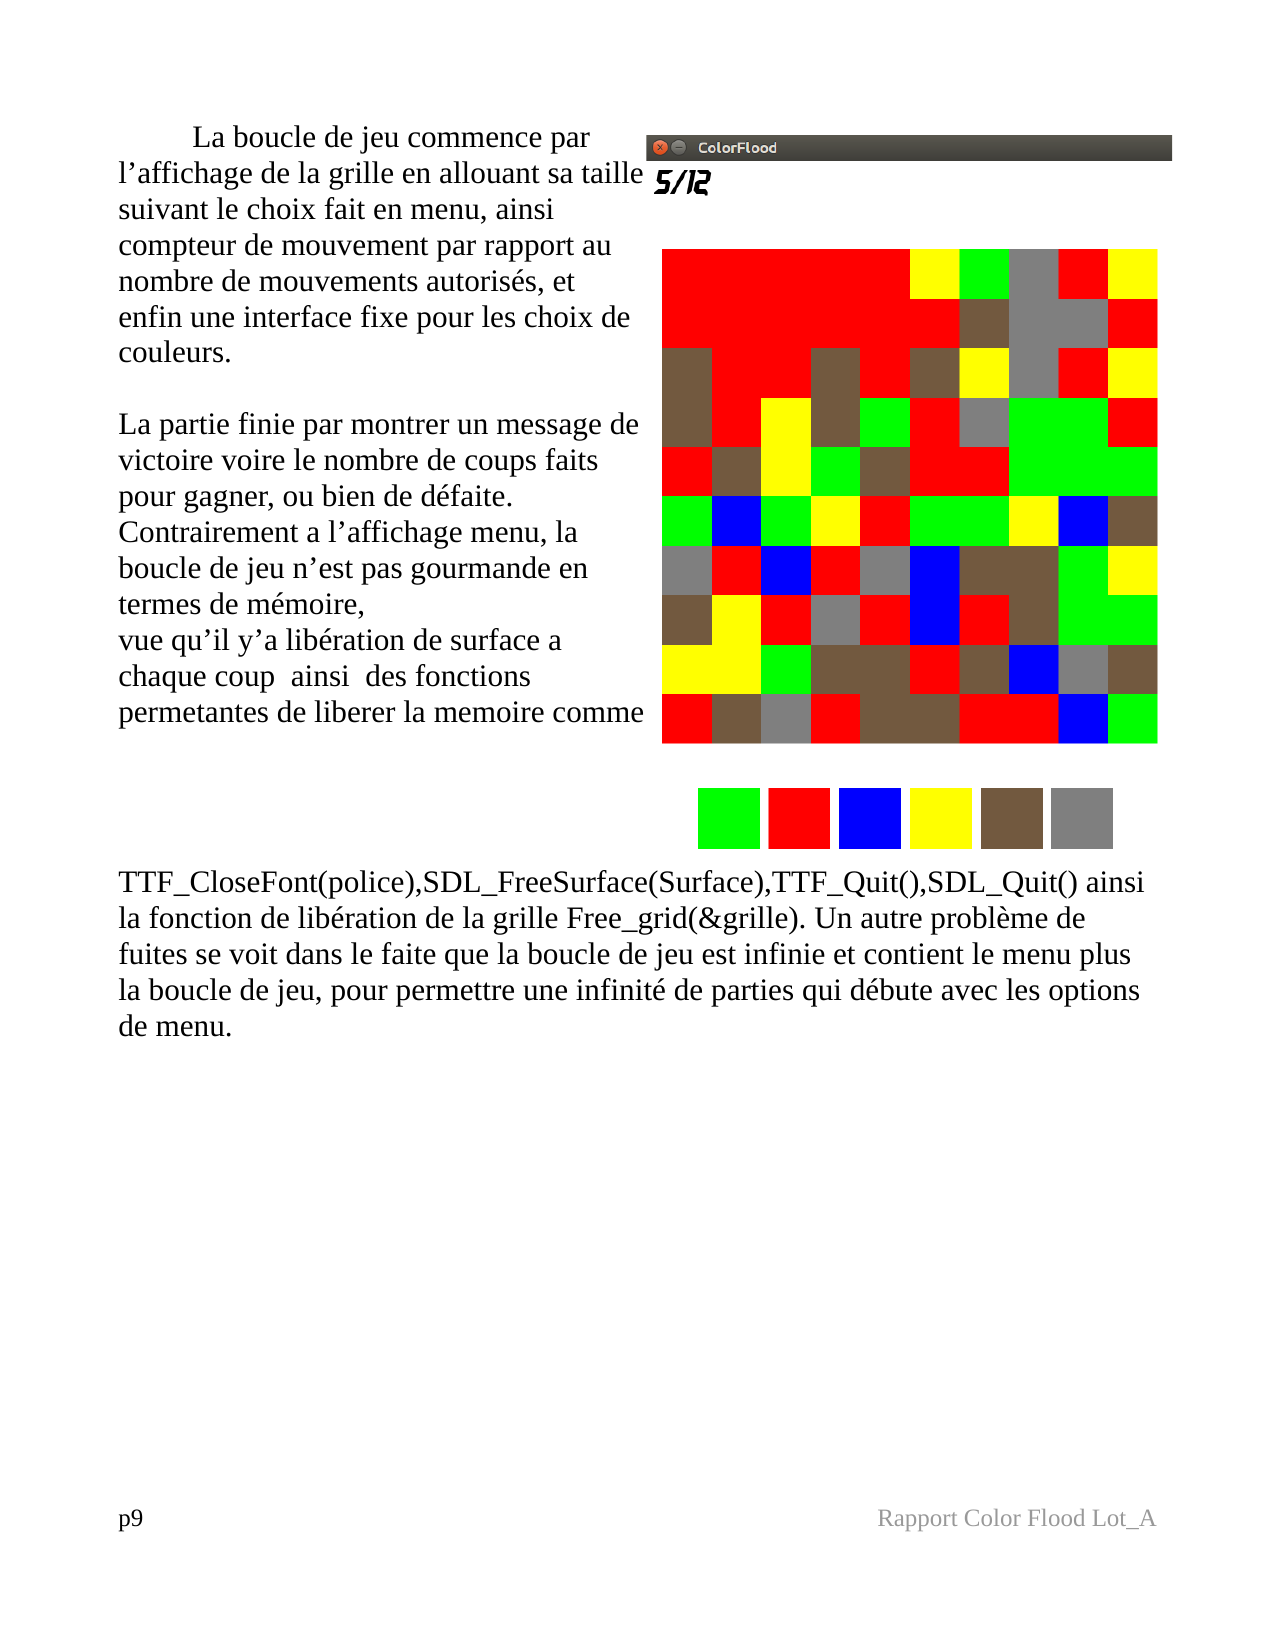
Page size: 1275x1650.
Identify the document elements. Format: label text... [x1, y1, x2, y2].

text La boucle de jeu commence par l’affichage de la grille en allouant sa taille suivant le choix fait en menu, ainsi compteur de mouvement par rapport au nombre de mouvements autorisés, et enfin une interface fixe pour les choix de couleurs. [118, 118, 1157, 370]
text Contrairement a l’affichage menu, la boucle de jeu n’est pas gourmande en termes de mémoire, [118, 513, 646, 621]
text vue qu’il y’a libération de surface a chaque coup ainsi des fonctions permetantes de liberer la memoire comme TTF_CloseFont(police),SDL_FreeSurface(Surface),TTF_Quit(),SDL_Quit() ainsi la fonction de libération de la grille Free_grid(&grille). Un autre problème de fuites se voit dans le faite que la boucle de jeu est infinie et contient le menu plus la boucle de jeu, pour permettre une infinité de parties qui débute avec les options de menu. [118, 621, 1157, 1043]
text La partie finie par montrer un message de victoire voire le nombre de coups faits pour gagner, ou bien de défaite. [118, 406, 646, 513]
picture [646, 135, 1173, 864]
